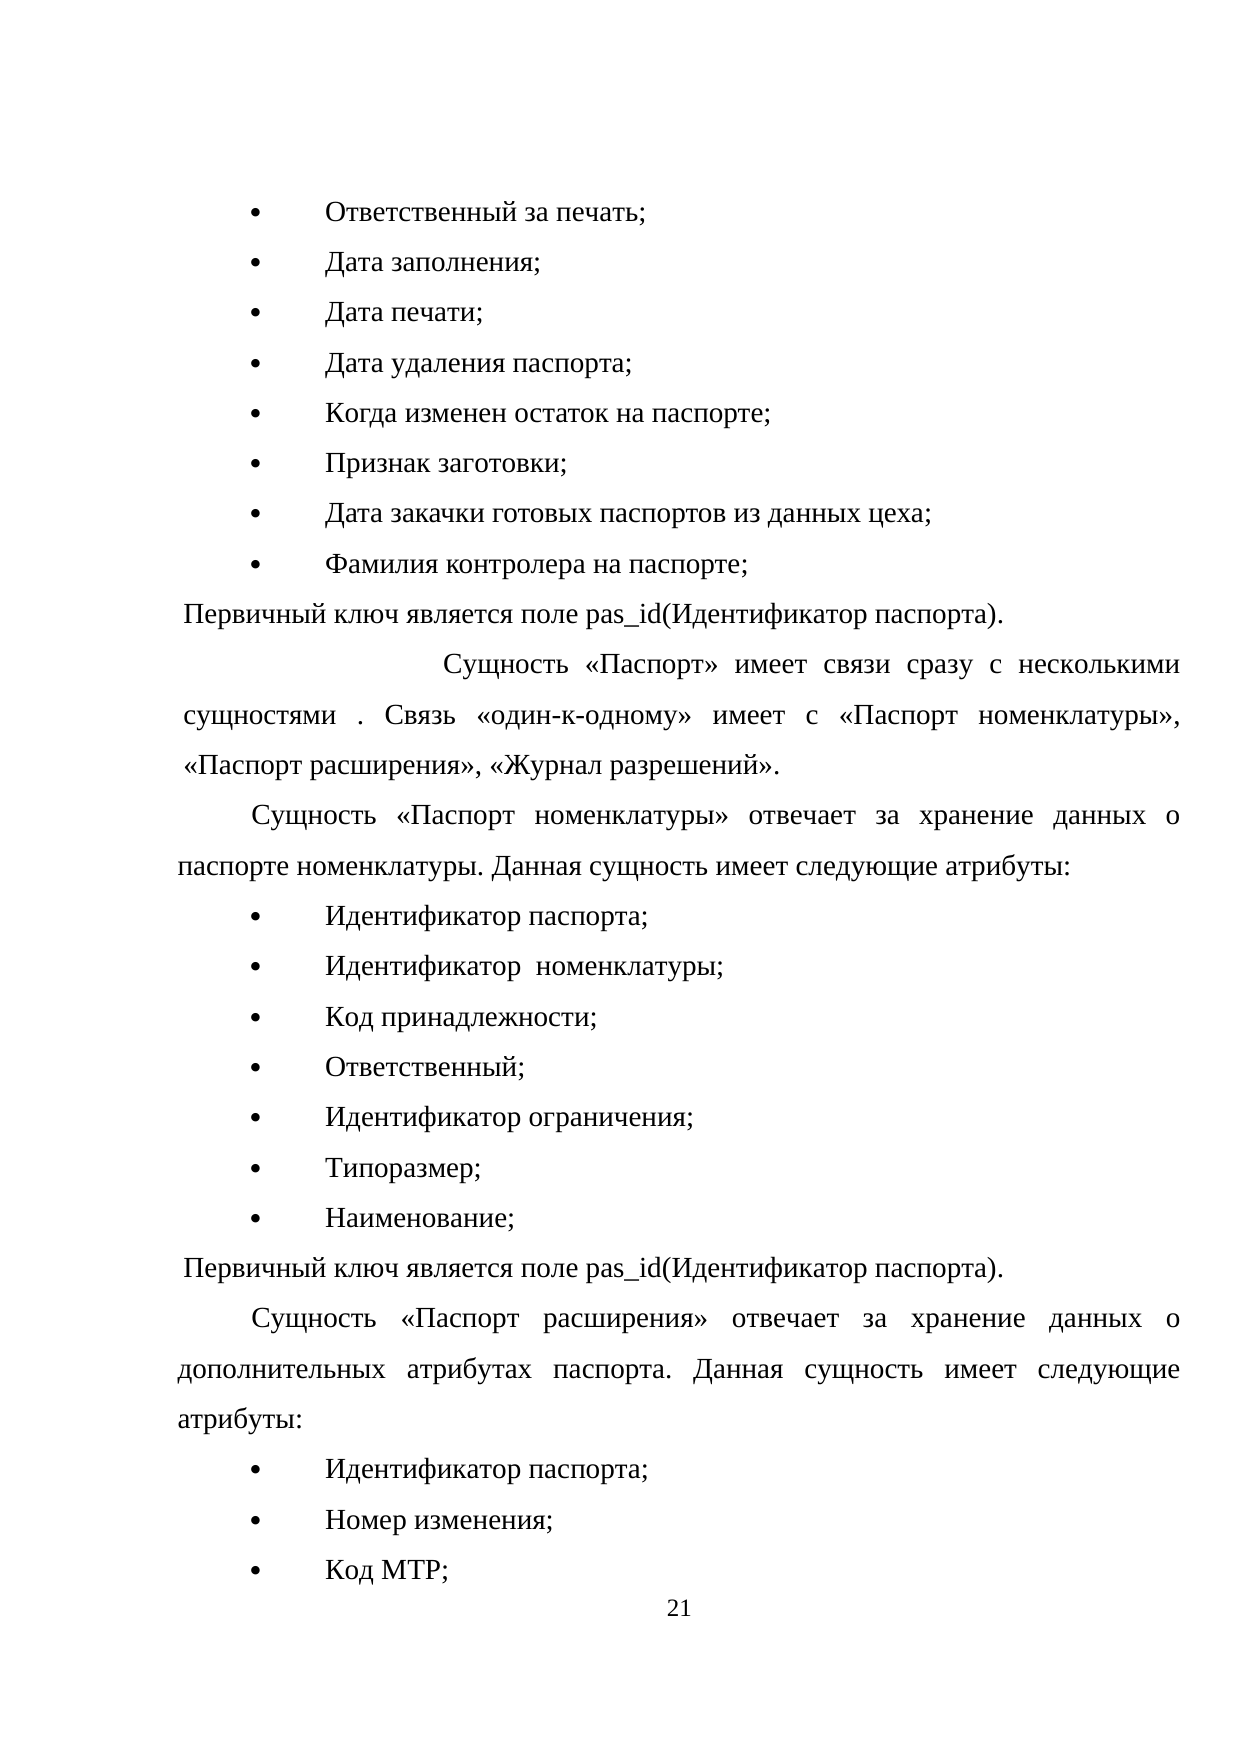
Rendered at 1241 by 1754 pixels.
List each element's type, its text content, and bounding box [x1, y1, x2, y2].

list Дата печати; [177, 294, 1181, 328]
text Сущность «Паспорт расширения» отвечает за хранение данных о дополнительных атрибутах паспорта. Данная сущность имеет следующие атрибуты: [177, 1301, 1181, 1435]
list Признак заготовки; [177, 445, 1181, 479]
list Идентификатор паспорта; [177, 1452, 1181, 1485]
list Идентификатор номенклатуры; [177, 948, 1181, 982]
list Дата заполнения; [177, 244, 1181, 278]
list Код МТР; [177, 1552, 1181, 1586]
text Сущность «Паспорт номенклатуры» отвечает за хранение данных о паспорте номенклатуры. Данная сущность имеет следующие атрибуты: [177, 797, 1181, 881]
text Первичный ключ является поле pas_id(Идентификатор паспорта). [183, 596, 1181, 630]
text Сущность «Паспорт» имеет связи сразу с несколькими сущностями . Связь «один-к-одному» имеет с «Паспорт номенклатуры», «Паспорт расширения», «Журнал разрешений». [183, 647, 1181, 781]
list Идентификатор паспорта; [177, 898, 1181, 932]
list Код принадлежности; [177, 999, 1181, 1032]
list Типоразмер; [177, 1150, 1181, 1183]
list Идентификатор ограничения; [177, 1099, 1181, 1133]
list Дата удаления паспорта; [177, 345, 1181, 378]
list Наименование; [177, 1200, 1181, 1233]
list Ответственный за печать; [177, 194, 1181, 227]
list Фамилия контролера на паспорте; [177, 546, 1181, 579]
list Ответственный; [177, 1049, 1181, 1083]
list Когда изменен остаток на паспорте; [177, 395, 1181, 428]
list Номер изменения; [177, 1502, 1181, 1535]
text Первичный ключ является поле pas_id(Идентификатор паспорта). [183, 1250, 1181, 1284]
list Дата закачки готовых паспортов из данных цеха; [177, 496, 1181, 529]
